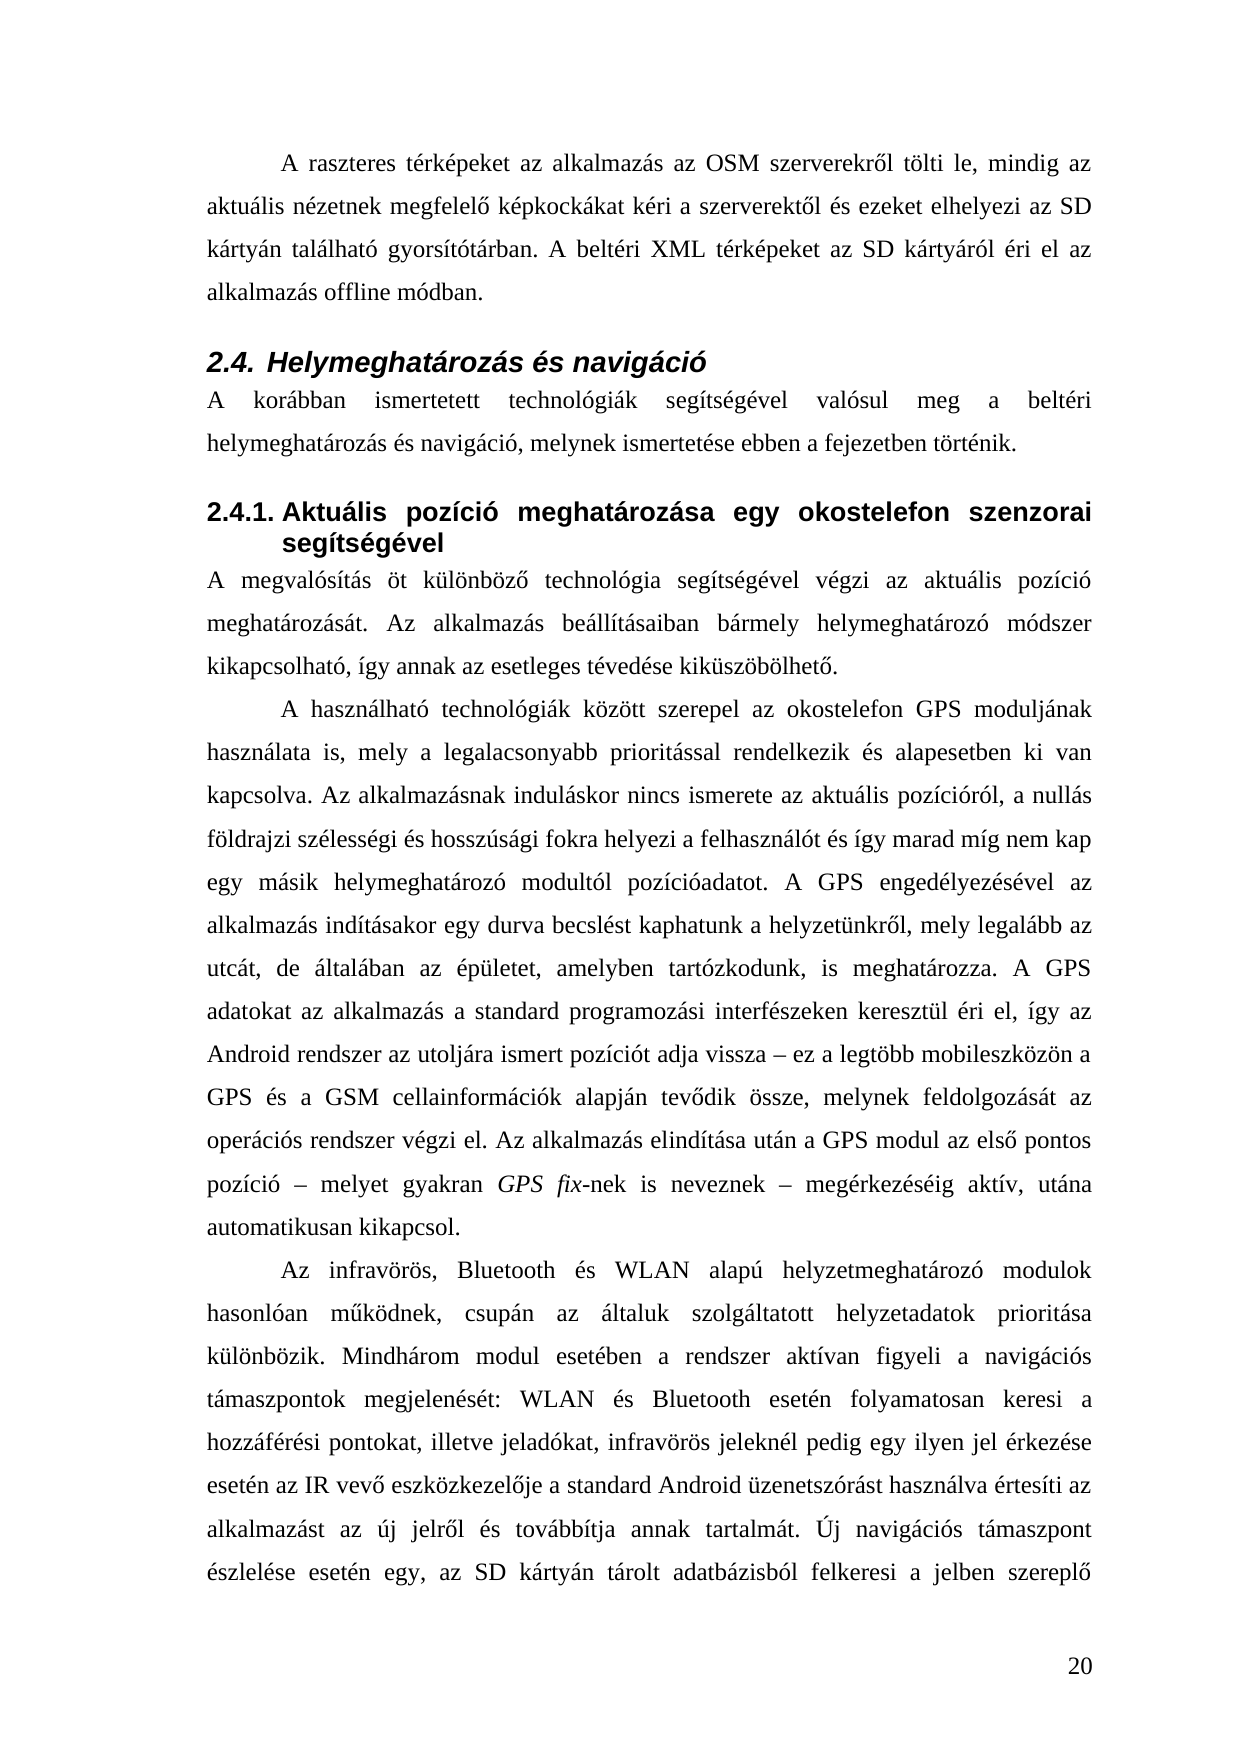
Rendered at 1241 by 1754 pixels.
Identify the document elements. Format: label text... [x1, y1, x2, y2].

text A megvalósítás öt különböző technológia segítségével végzi az aktuális pozíció meghatározását. Az alkalmazás beállításaiban bármely helymeghatározó módszer kikapcsolható, így annak az esetleges tévedése kiküszöbölhető. [207, 565, 1093, 680]
text A használható technológiák között szerepel az okostelefon GPS moduljának használata is, mely a legalacsonyabb prioritással rendelkezik és alapesetben ki van kapcsolva. Az alkalmazásnak induláskor nincs ismerete az aktuális pozícióról, a nullás földrajzi szélességi és hosszúsági fokra helyezi a felhasználót és így marad míg nem kap egy másik helymeghatározó modultól pozícióadatot. A GPS engedélyezésével az alkalmazás indításakor egy durva becslést kaphatunk a helyzetünkről, mely legalább az utcát, de általában az épületet, amelyben tartózkodunk, is meghatározza. A GPS adatokat az alkalmazás a standard programozási interfészeken keresztül éri el, így az Android rendszer az utoljára ismert pozíciót adja vissza – ez a legtöbb mobileszközön a GPS és a GSM cellainformációk alapján tevődik össze, melynek feldolgozását az operációs rendszer végzi el. Az alkalmazás elindítása után a GPS modul az első pontos pozíció – melyet gyakran GPS fix-nek is neveznek – megérkezéséig aktív, utána automatikusan kikapcsol. [207, 694, 1093, 1241]
subtitle Aktuális pozíció meghatározása egy okostelefon szenzorai segítségével [207, 496, 1093, 559]
subtitle Helymeghatározás és navigáció [207, 345, 1093, 379]
text Az infravörös, Bluetooth és WLAN alapú helyzetmeghatározó modulok hasonlóan működnek, csupán az általuk szolgáltatott helyzetadatok prioritása különbözik. Mindhárom modul esetében a rendszer aktívan figyeli a navigációs támaszpontok megjelenését: WLAN és Bluetooth esetén folyamatosan keresi a hozzáférési pontokat, illetve jeladókat, infravörös jeleknél pedig egy ilyen jel érkezése esetén az IR vevő eszközkezelője a standard Android üzenetszórást használva értesíti az alkalmazást az új jelről és továbbítja annak tartalmát. Új navigációs támaszpont észlelése esetén egy, az SD kártyán tárolt adatbázisból felkeresi a jelben szereplő [207, 1255, 1093, 1586]
text A korábban ismertetett technológiák segítségével valósul meg a beltéri helymeghatározás és navigáció, melynek ismertetése ebben a fejezetben történik. [207, 385, 1093, 457]
text A raszteres térképeket az alkalmazás az OSM szerverekről tölti le, mindig az aktuális nézetnek megfelelő képkockákat kéri a szerverektől és ezeket elhelyezi az SD kártyán található gyorsítótárban. A beltéri XML térképeket az SD kártyáról éri el az alkalmazás offline módban. [207, 148, 1093, 306]
